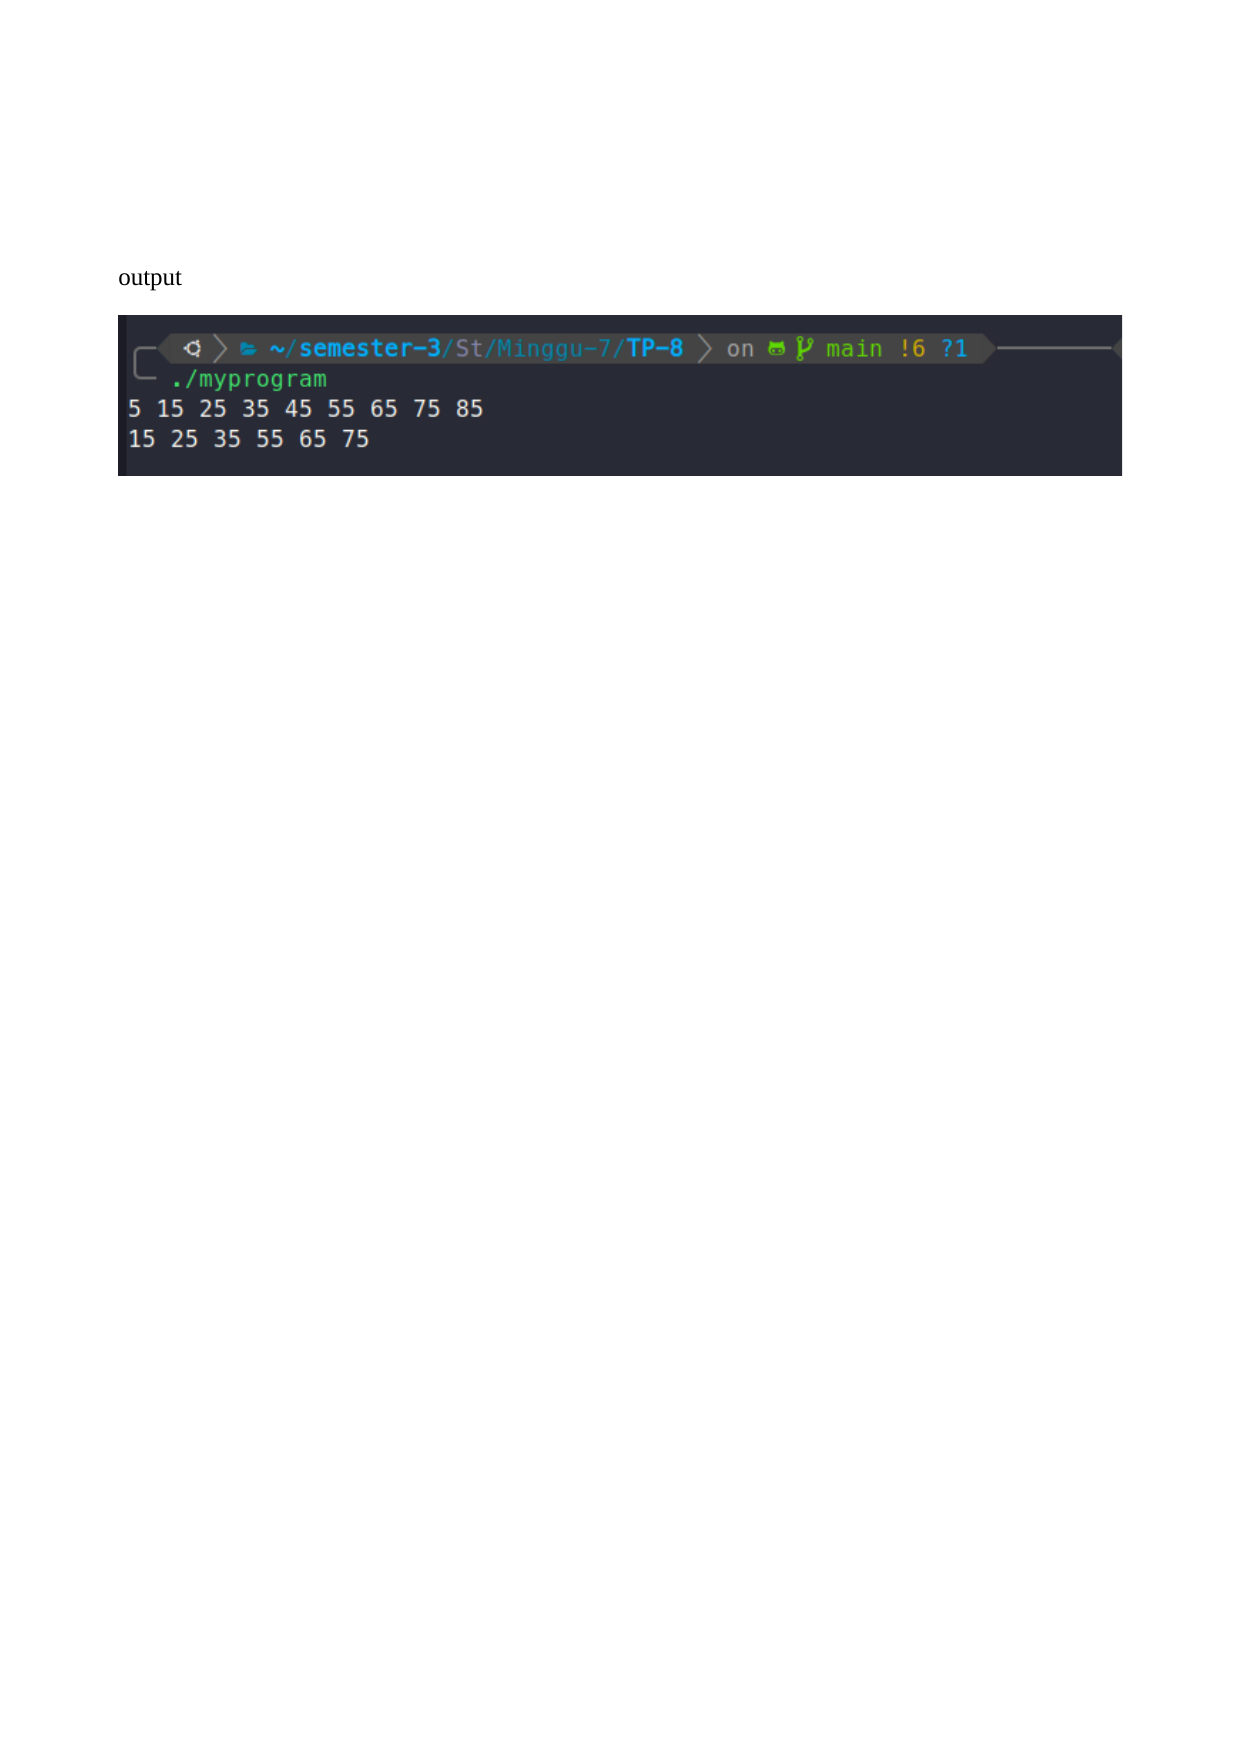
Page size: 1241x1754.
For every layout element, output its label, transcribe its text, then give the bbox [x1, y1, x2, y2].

text output [118, 262, 1122, 291]
picture [118, 315, 1123, 476]
